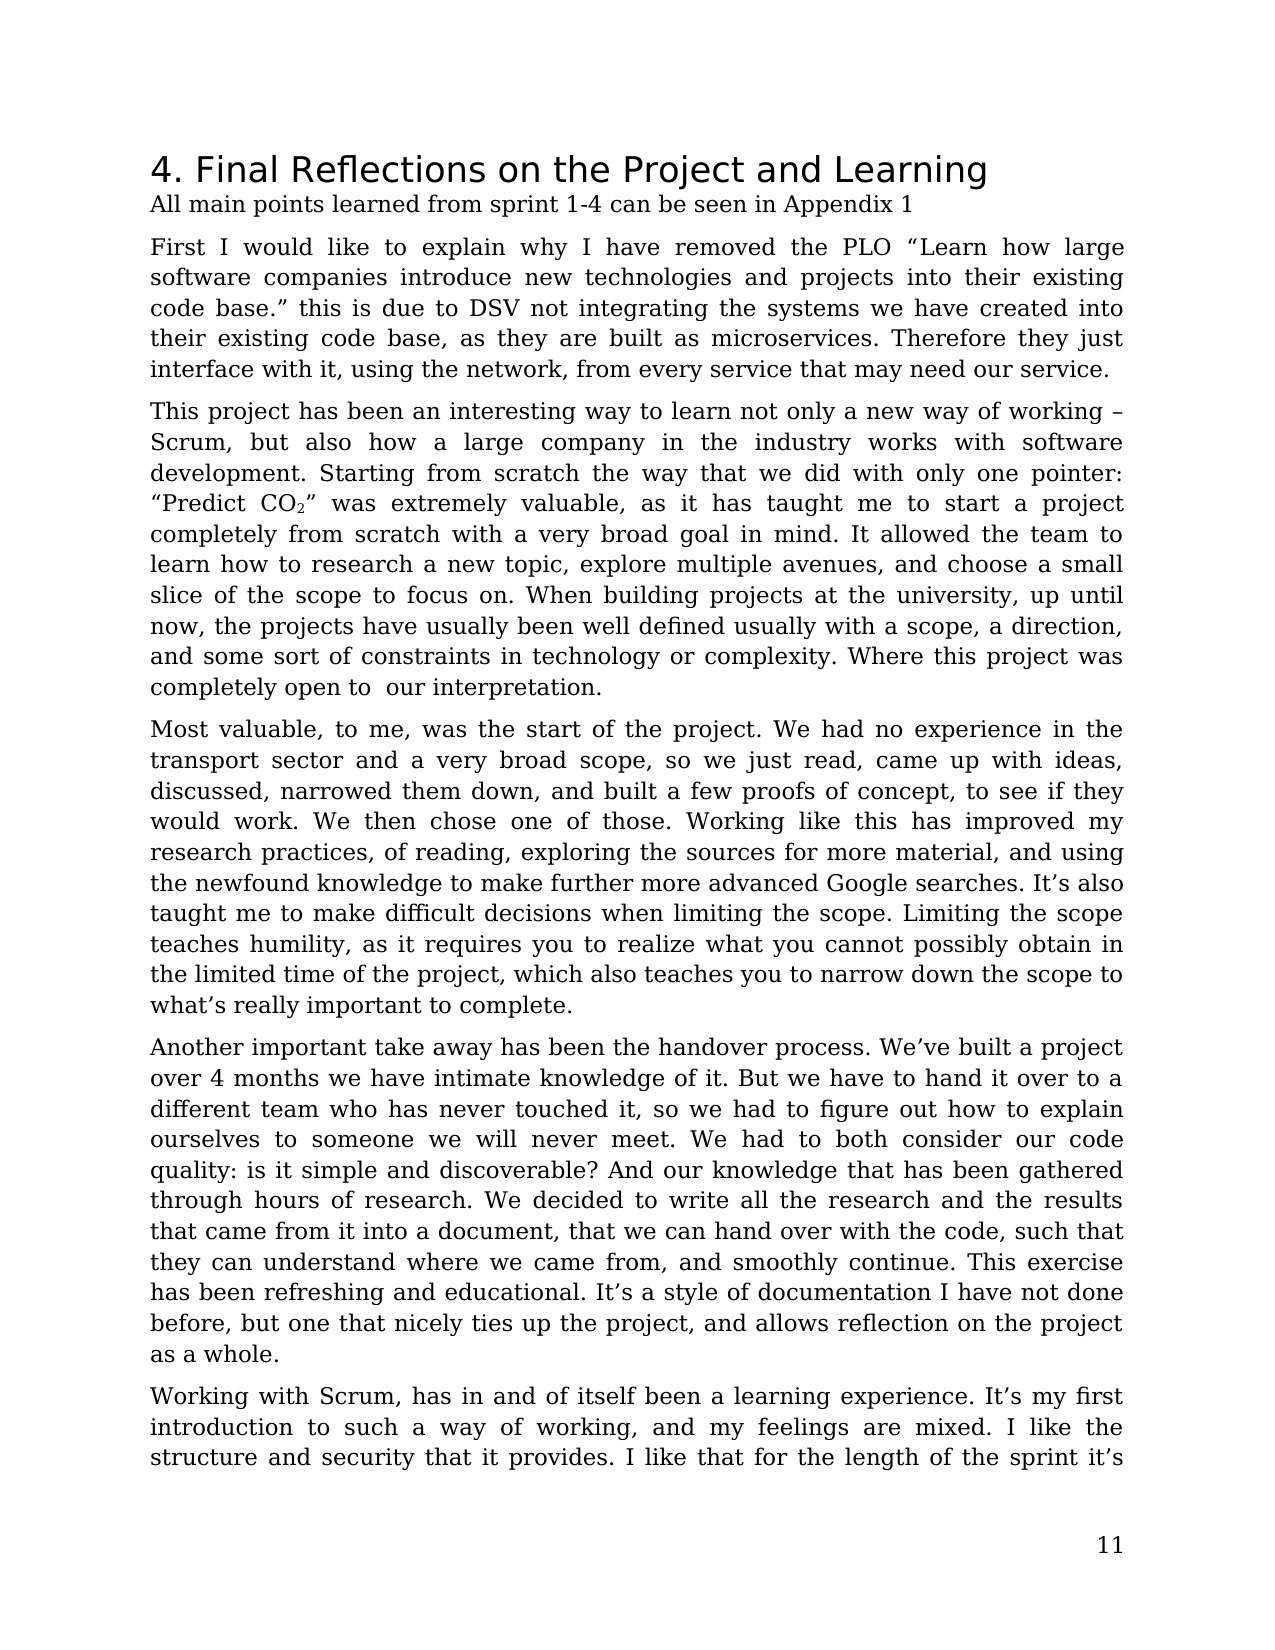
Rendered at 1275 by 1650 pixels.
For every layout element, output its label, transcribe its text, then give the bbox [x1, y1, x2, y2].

text This project has been an interesting way to learn not only a new way of working – Scrum, but also how a large company in the industry works with software development. Starting from scratch the way that we did with only one pointer: “Predict CO2” was extremely valuable, as it has taught me to start a project completely from scratch with a very broad goal in mind. It allowed the team to learn how to research a new topic, explore multiple avenues, and choose a small slice of the scope to focus on. When building projects at the university, up until now, the projects have usually been well defined usually with a scope, a direction, and some sort of constraints in technology or complexity. Where this project was completely open to our interpretation. [150, 398, 1125, 701]
subtitle 4. Final Reflections on the Project and Learning [150, 150, 1125, 191]
text Working with Scrum, has in and of itself been a learning experience. It’s my first introduction to such a way of working, and my feelings are mixed. I like the structure and security that it provides. I like that for the length of the sprint it’s [150, 1383, 1125, 1471]
text Another important take away has been the handover process. We’ve built a project over 4 months we have intimate knowledge of it. But we have to hand it over to a different team who has never touched it, so we had to figure out how to explain ourselves to someone we will never meet. We had to both consider our code quality: is it simple and discoverable? And our knowledge that has been gathered through hours of research. We decided to write all the research and the results that came from it into a document, that we can hand over with the code, such that they can understand where we came from, and smoothly continue. This exercise has been refreshing and educational. It’s a style of documentation I have not done before, but one that nicely ties up the project, and allows reflection on the project as a whole. [150, 1034, 1125, 1367]
text First I would like to explain why I have removed the PLO “Learn how large software companies introduce new technologies and projects into their existing code base.” this is due to DSV not integrating the systems we have created into their existing code base, as they are built as microservices. Therefore they just interface with it, using the network, from every service that may need our service. [150, 234, 1125, 383]
text Most valuable, to me, was the start of the project. We had no experience in the transport sector and a very broad scope, so we just read, came up with ideas, discussed, narrowed them down, and built a few proofs of concept, to see if they would work. We then chose one of those. Working like this has improved my research practices, of reading, exploring the sources for more material, and using the newfound knowledge to make further more advanced Google searches. It’s also taught me to make difficult decisions when limiting the scope. Limiting the scope teaches humility, as it requires you to realize what you cannot possibly obtain in the limited time of the project, which also teaches you to narrow down the scope to what’s really important to complete. [150, 717, 1125, 1019]
text All main points learned from sprint 1-4 can be seen in Appendix 1 [150, 191, 1125, 218]
